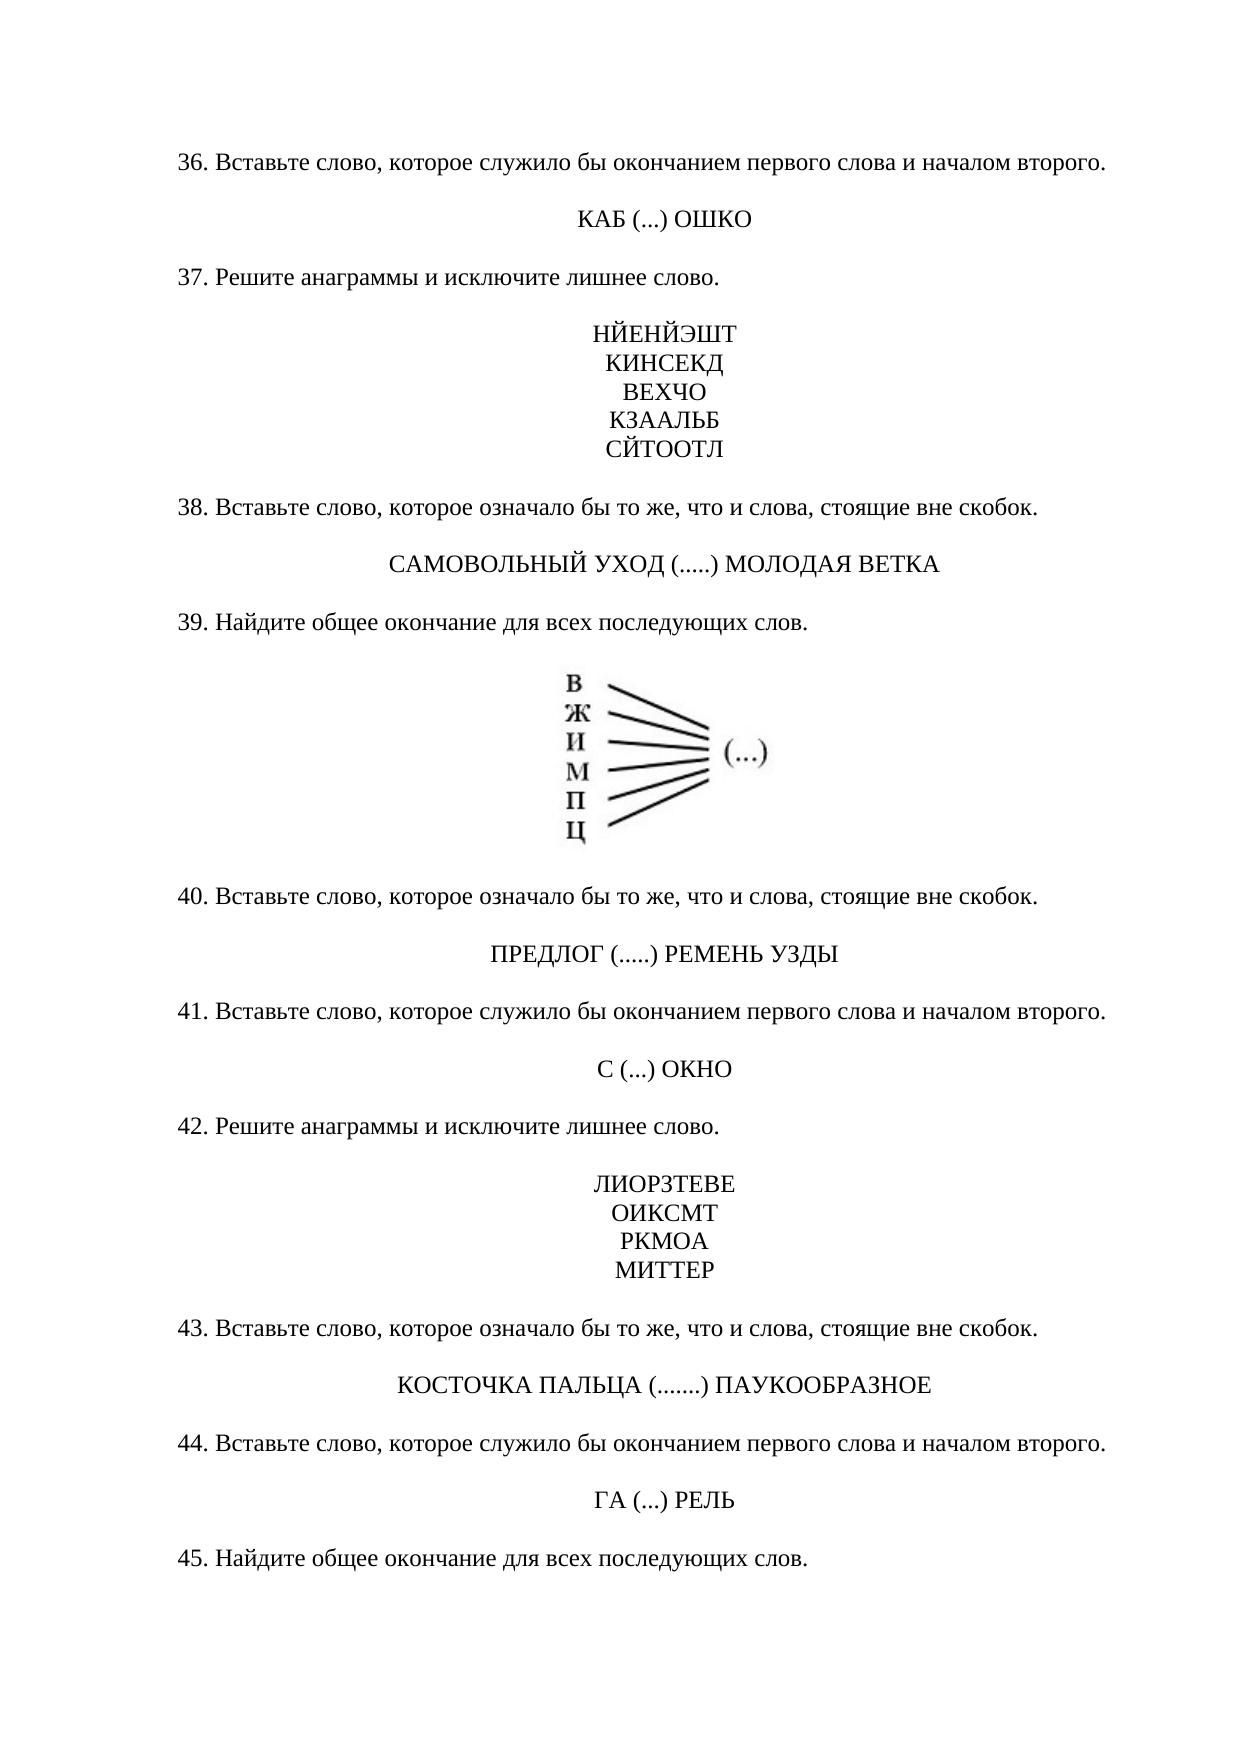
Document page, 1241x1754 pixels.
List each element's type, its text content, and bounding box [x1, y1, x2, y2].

text ЛИОРЗТЕВЕ ОИКСМТ РКМОА МИТТЕР [177, 1169, 1152, 1284]
text 38. Вставьте слово, которое означало бы то же, что и слова, стоящие вне скобок. [177, 492, 1152, 521]
text САМОВОЛЬНЫЙ УХОД (.....) МОЛОДАЯ ВЕТКА [177, 549, 1152, 578]
text ПРЕДЛОГ (.....) РЕМЕНЬ УЗДЫ [177, 939, 1152, 968]
text 37. Решите анаграммы и исключите лишнее слово. [177, 262, 1152, 291]
text 39. Найдите общее окончание для всех последующих слов. [177, 607, 1152, 636]
text ГА (...) РЕЛЬ [177, 1485, 1152, 1514]
text 41. Вставьте слово, которое служило бы окончанием первого слова и началом второго. [177, 996, 1152, 1025]
picture [548, 664, 781, 853]
text КОСТОЧКА ПАЛЬЦА (.......) ПАУКООБРАЗНОЕ [177, 1370, 1152, 1399]
text 44. Вставьте слово, которое служило бы окончанием первого слова и началом второго. [177, 1428, 1152, 1456]
text НЙЕНЙЭШТ КИНСЕКД ВЕХЧО КЗААЛЬБ СЙТООТЛ [177, 319, 1152, 463]
text 40. Вставьте слово, которое означало бы то же, что и слова, стоящие вне скобок. [177, 881, 1152, 910]
text 43. Вставьте слово, которое означало бы то же, что и слова, стоящие вне скобок. [177, 1313, 1152, 1341]
text КАБ (...) ОШКО [177, 204, 1152, 233]
text 36. Вставьте слово, которое служило бы окончанием первого слова и началом второго. [177, 147, 1152, 176]
text С (...) ОКНО [177, 1054, 1152, 1083]
text 42. Решите анаграммы и исключите лишнее слово. [177, 1111, 1152, 1140]
text 45. Найдите общее окончание для всех последующих слов. [177, 1543, 1152, 1571]
